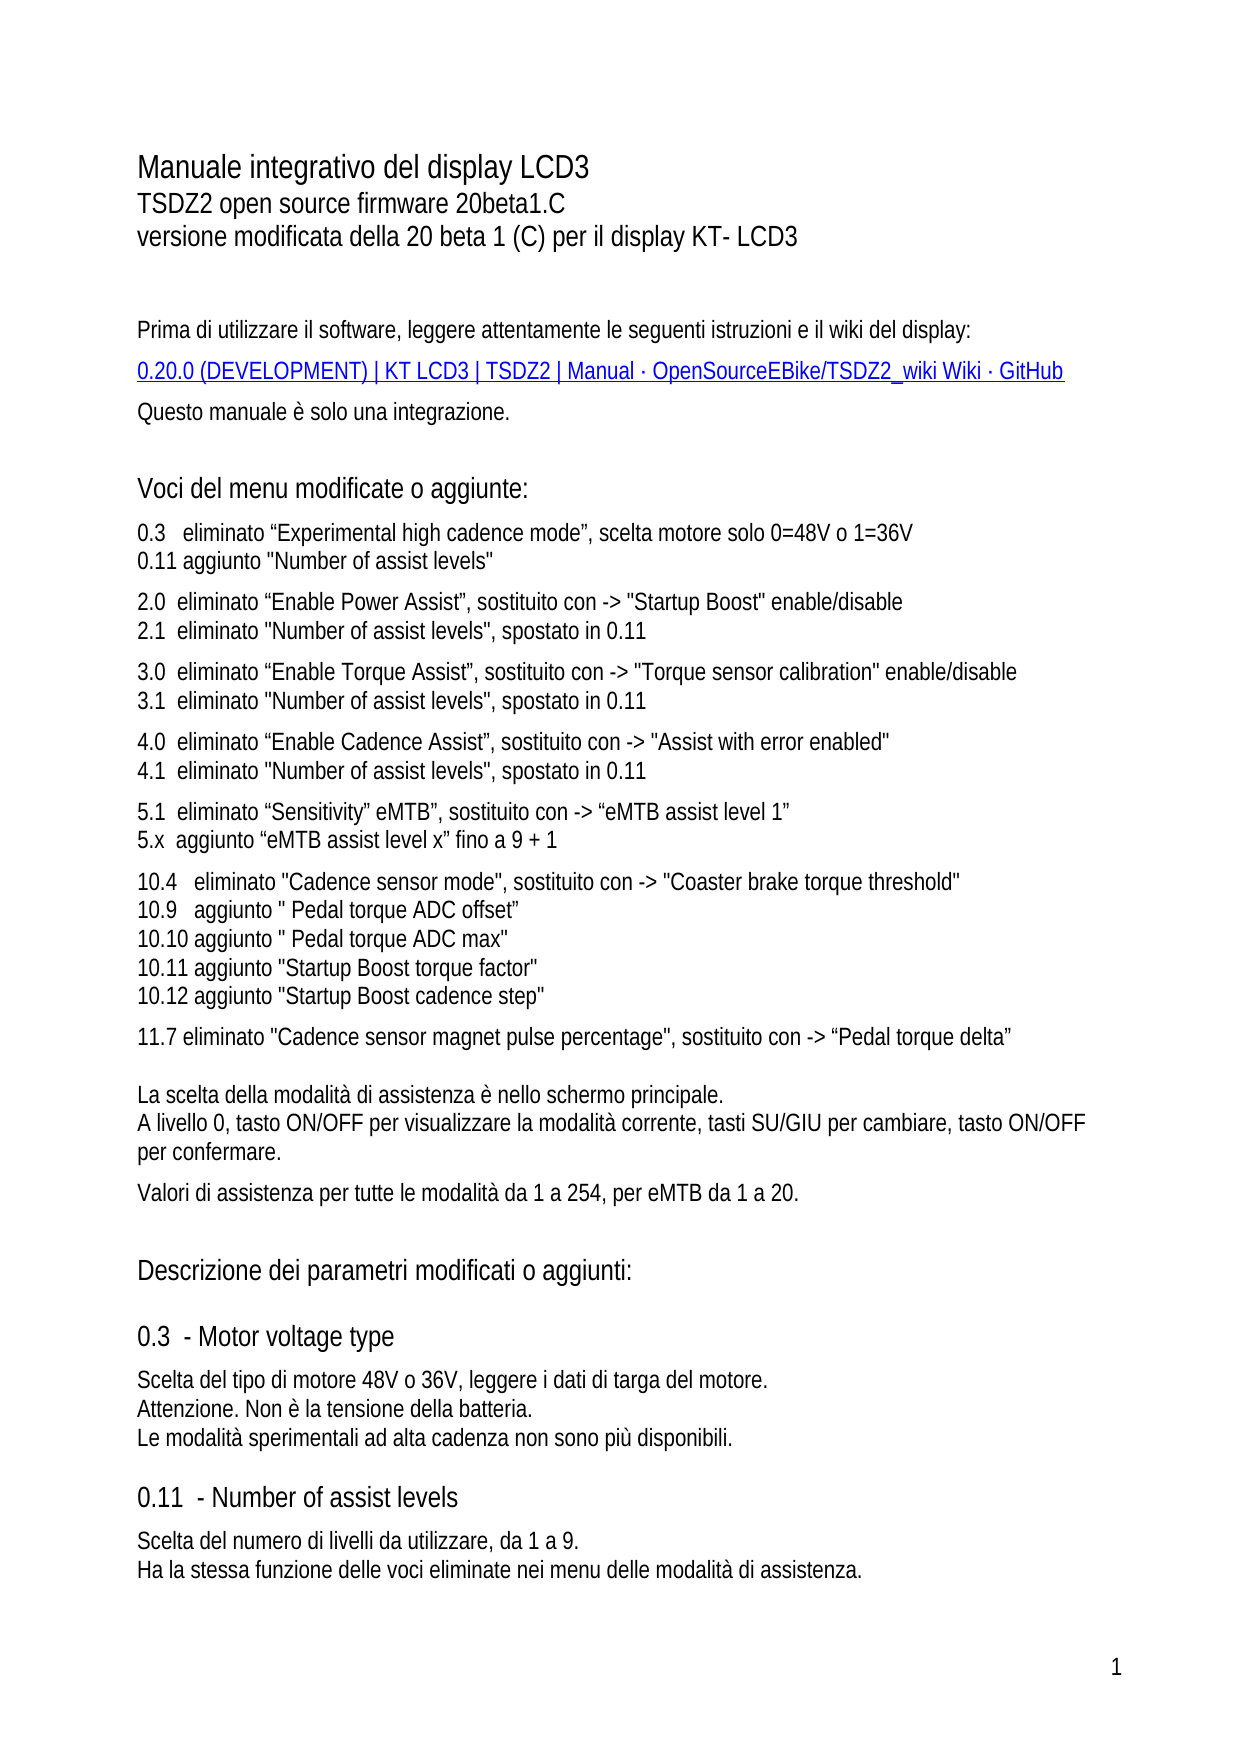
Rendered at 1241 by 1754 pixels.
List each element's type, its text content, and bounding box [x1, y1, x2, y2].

text Le modalità sperimentali ad alta cadenza non sono più disponibili. [137, 1423, 1122, 1451]
text Scelta del tipo di motore 48V o 36V, leggere i dati di targa del motore. [137, 1365, 1122, 1394]
text 0.11 aggiunto "Number of assist levels" [137, 546, 1122, 575]
text 0.20.0 (DEVELOPMENT) | KT LCD3 | TSDZ2 | Manual · OpenSourceEBike/TSDZ2_wiki Wiki · GitHub [137, 356, 1122, 384]
text 2.1 eliminato "Number of assist levels", spostato in 0.11 [137, 616, 1122, 645]
text Valori di assistenza per tutte le modalità da 1 a 254, per eMTB da 1 a 20. [137, 1178, 1122, 1207]
text Ha la stessa funzione delle voci eliminate nei menu delle modalità di assistenza. [137, 1554, 1122, 1583]
text La scelta della modalità di assistenza è nello schermo principale. [137, 1079, 1122, 1108]
text 5.1 eliminato “Sensitivity” eMTB”, sostituito con -> “eMTB assist level 1” [137, 797, 1122, 825]
text Descrizione dei parametri modificati o aggiunti: [137, 1253, 1122, 1286]
text 0.3 - Motor voltage type [137, 1319, 1122, 1353]
text 3.0 eliminato “Enable Torque Assist”, sostituito con -> "Torque sensor calibration" enable/disable [137, 657, 1122, 686]
text 11.7 eliminato "Cadence sensor magnet pulse percentage", sostituito con -> “Pedal torque delta” [137, 1022, 1122, 1051]
text Scelta del numero di livelli da utilizzare, da 1 a 9. [137, 1526, 1122, 1554]
text 10.10 aggiunto " Pedal torque ADC max" [137, 924, 1122, 952]
text 2.0 eliminato “Enable Power Assist”, sostituito con -> "Startup Boost" enable/disable [137, 587, 1122, 616]
text 4.0 eliminato “Enable Cadence Assist”, sostituito con -> "Assist with error enabled" [137, 727, 1122, 756]
text 0.11 - Number of assist levels [137, 1480, 1122, 1513]
text TSDZ2 open source firmware 20beta1.C [137, 186, 1122, 219]
text 10.12 aggiunto "Startup Boost cadence step" [137, 981, 1122, 1010]
text Questo manuale è solo una integrazione. [137, 397, 1122, 426]
text Voci del menu modificate o aggiunte: [137, 472, 1122, 505]
text Attenzione. Non è la tensione della batteria. [137, 1394, 1122, 1423]
text 5.x aggiunto “eMTB assist level x” fino a 9 + 1 [137, 825, 1122, 854]
text Manuale integrativo del display LCD3 [137, 148, 1122, 186]
text 3.1 eliminato "Number of assist levels", spostato in 0.11 [137, 686, 1122, 714]
text 10.11 aggiunto "Startup Boost torque factor" [137, 952, 1122, 981]
text 10.9 aggiunto " Pedal torque ADC offset” [137, 895, 1122, 924]
text A livello 0, tasto ON/OFF per visualizzare la modalità corrente, tasti SU/GIU per cambiare, tasto ON/OFF per confermare. [137, 1108, 1122, 1166]
text versione modificata della 20 beta 1 (C) per il display KT- LCD3 [137, 219, 1122, 253]
text Prima di utilizzare il software, leggere attentamente le seguenti istruzioni e il wiki del display: [137, 315, 1122, 343]
text 10.4 eliminato "Cadence sensor mode", sostituito con -> "Coaster brake torque threshold" [137, 867, 1122, 895]
text 4.1 eliminato "Number of assist levels", spostato in 0.11 [137, 756, 1122, 784]
text 0.3 eliminato “Experimental high cadence mode”, scelta motore solo 0=48V o 1=36V [137, 518, 1122, 546]
